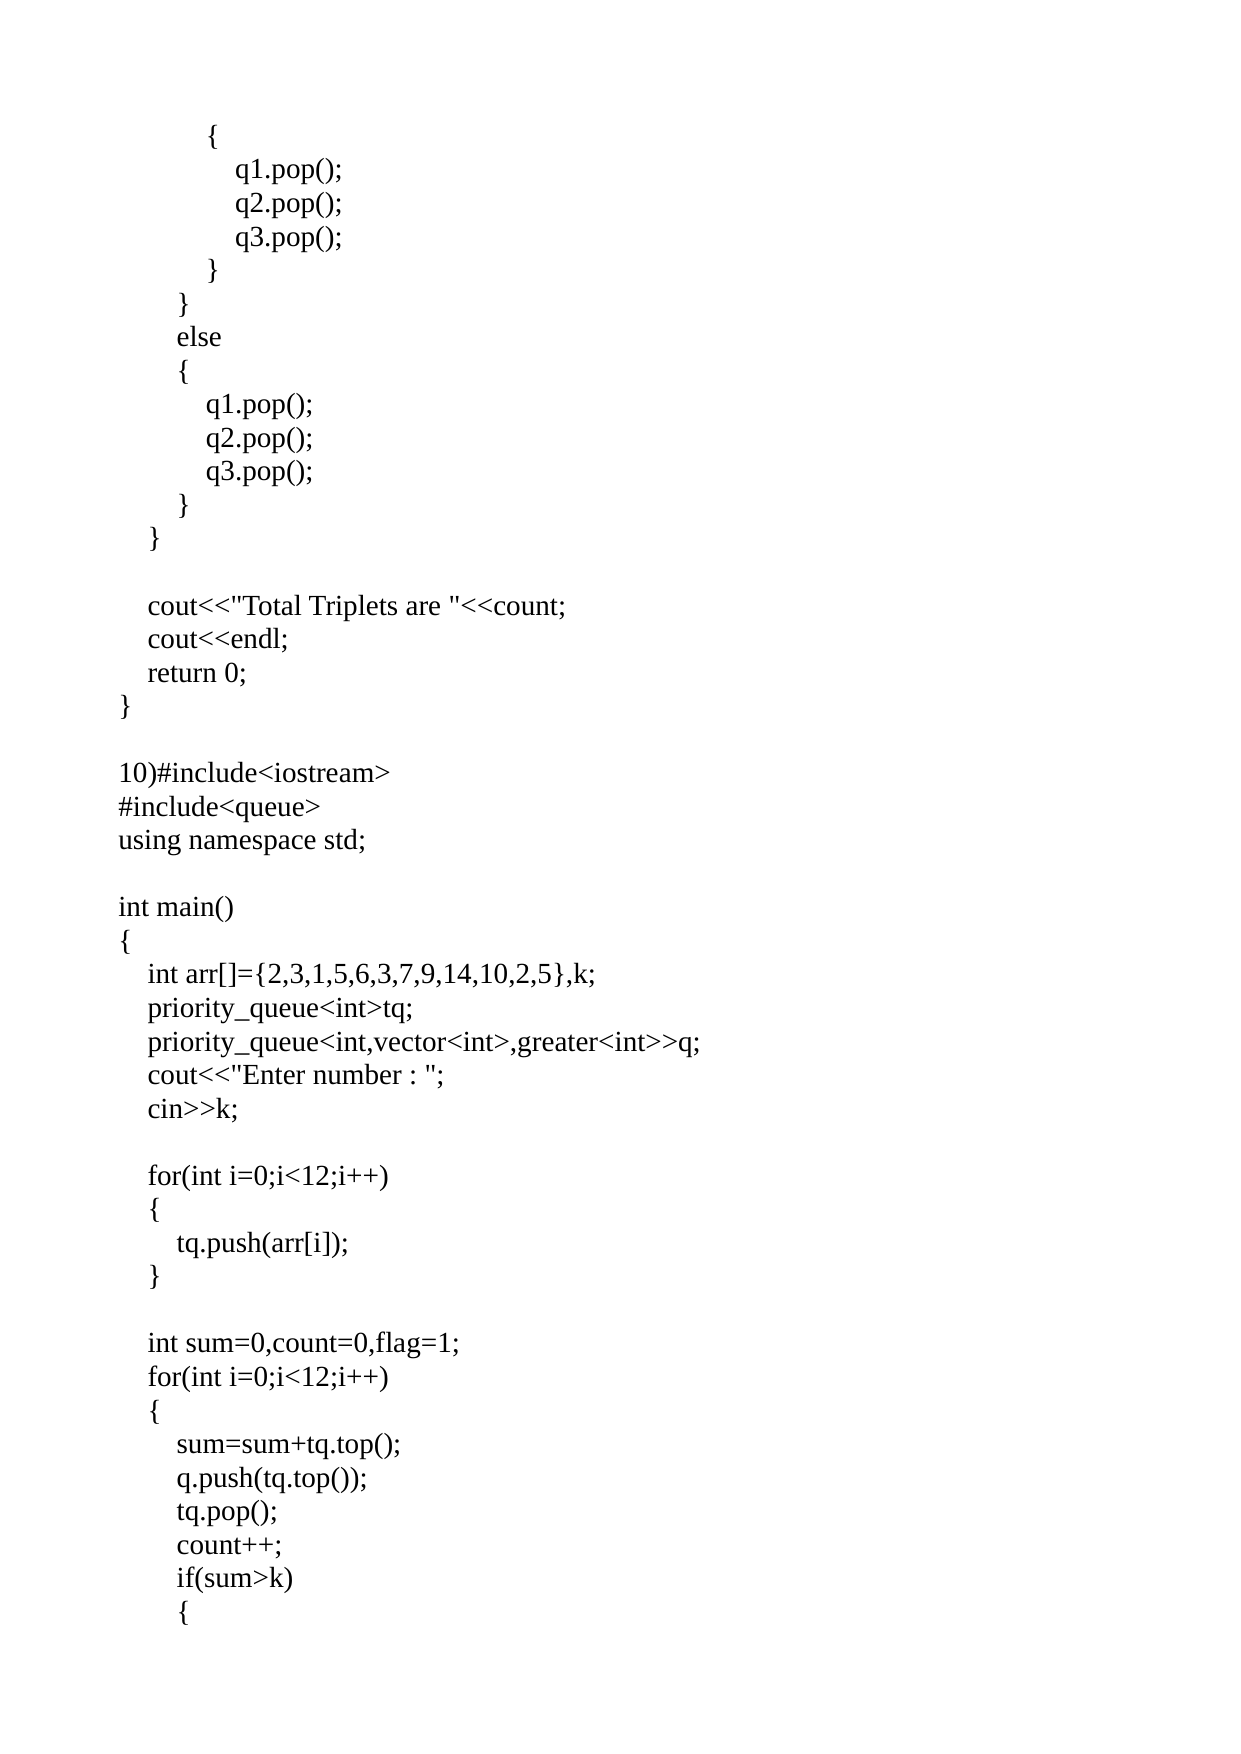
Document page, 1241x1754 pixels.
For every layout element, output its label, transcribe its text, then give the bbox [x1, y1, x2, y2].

text { [118, 118, 1122, 152]
text } [118, 286, 1122, 319]
text q1.pop(); [118, 152, 1122, 185]
text int arr[]={2,3,1,5,6,3,7,9,14,10,2,5},k; [118, 957, 1122, 990]
text 10)#include<iostream> [118, 755, 1122, 789]
text cout<<endl; [118, 621, 1122, 655]
text q1.pop(); [118, 386, 1122, 420]
text } [118, 487, 1122, 521]
text priority_queue<int>tq; [118, 990, 1122, 1024]
text int sum=0,count=0,flag=1; [118, 1326, 1122, 1359]
text for(int i=0;i<12;i++) [118, 1158, 1122, 1191]
text { [118, 1191, 1122, 1225]
text q3.pop(); [118, 219, 1122, 252]
text cout<<"Total Triplets are "<<count; [118, 588, 1122, 621]
text using namespace std; [118, 822, 1122, 856]
text { [118, 1393, 1122, 1426]
text #include<queue> [118, 789, 1122, 822]
text q2.pop(); [118, 420, 1122, 453]
text sum=sum+tq.top(); [118, 1426, 1122, 1460]
text { [118, 353, 1122, 386]
text if(sum>k) [118, 1560, 1122, 1594]
text q.push(tq.top()); [118, 1460, 1122, 1493]
text } [118, 688, 1122, 722]
text priority_queue<int,vector<int>,greater<int>>q; [118, 1024, 1122, 1057]
text q2.pop(); [118, 185, 1122, 219]
text { [118, 1594, 1122, 1627]
text for(int i=0;i<12;i++) [118, 1359, 1122, 1393]
text tq.pop(); [118, 1493, 1122, 1527]
text return 0; [118, 655, 1122, 688]
text { [118, 923, 1122, 957]
text cin>>k; [118, 1091, 1122, 1124]
text int main() [118, 889, 1122, 923]
text q3.pop(); [118, 453, 1122, 487]
text else [118, 319, 1122, 353]
text } [118, 252, 1122, 286]
text count++; [118, 1527, 1122, 1560]
text tq.push(arr[i]); [118, 1225, 1122, 1258]
text cout<<"Enter number : "; [118, 1057, 1122, 1091]
text } [118, 521, 1122, 554]
text } [118, 1258, 1122, 1292]
